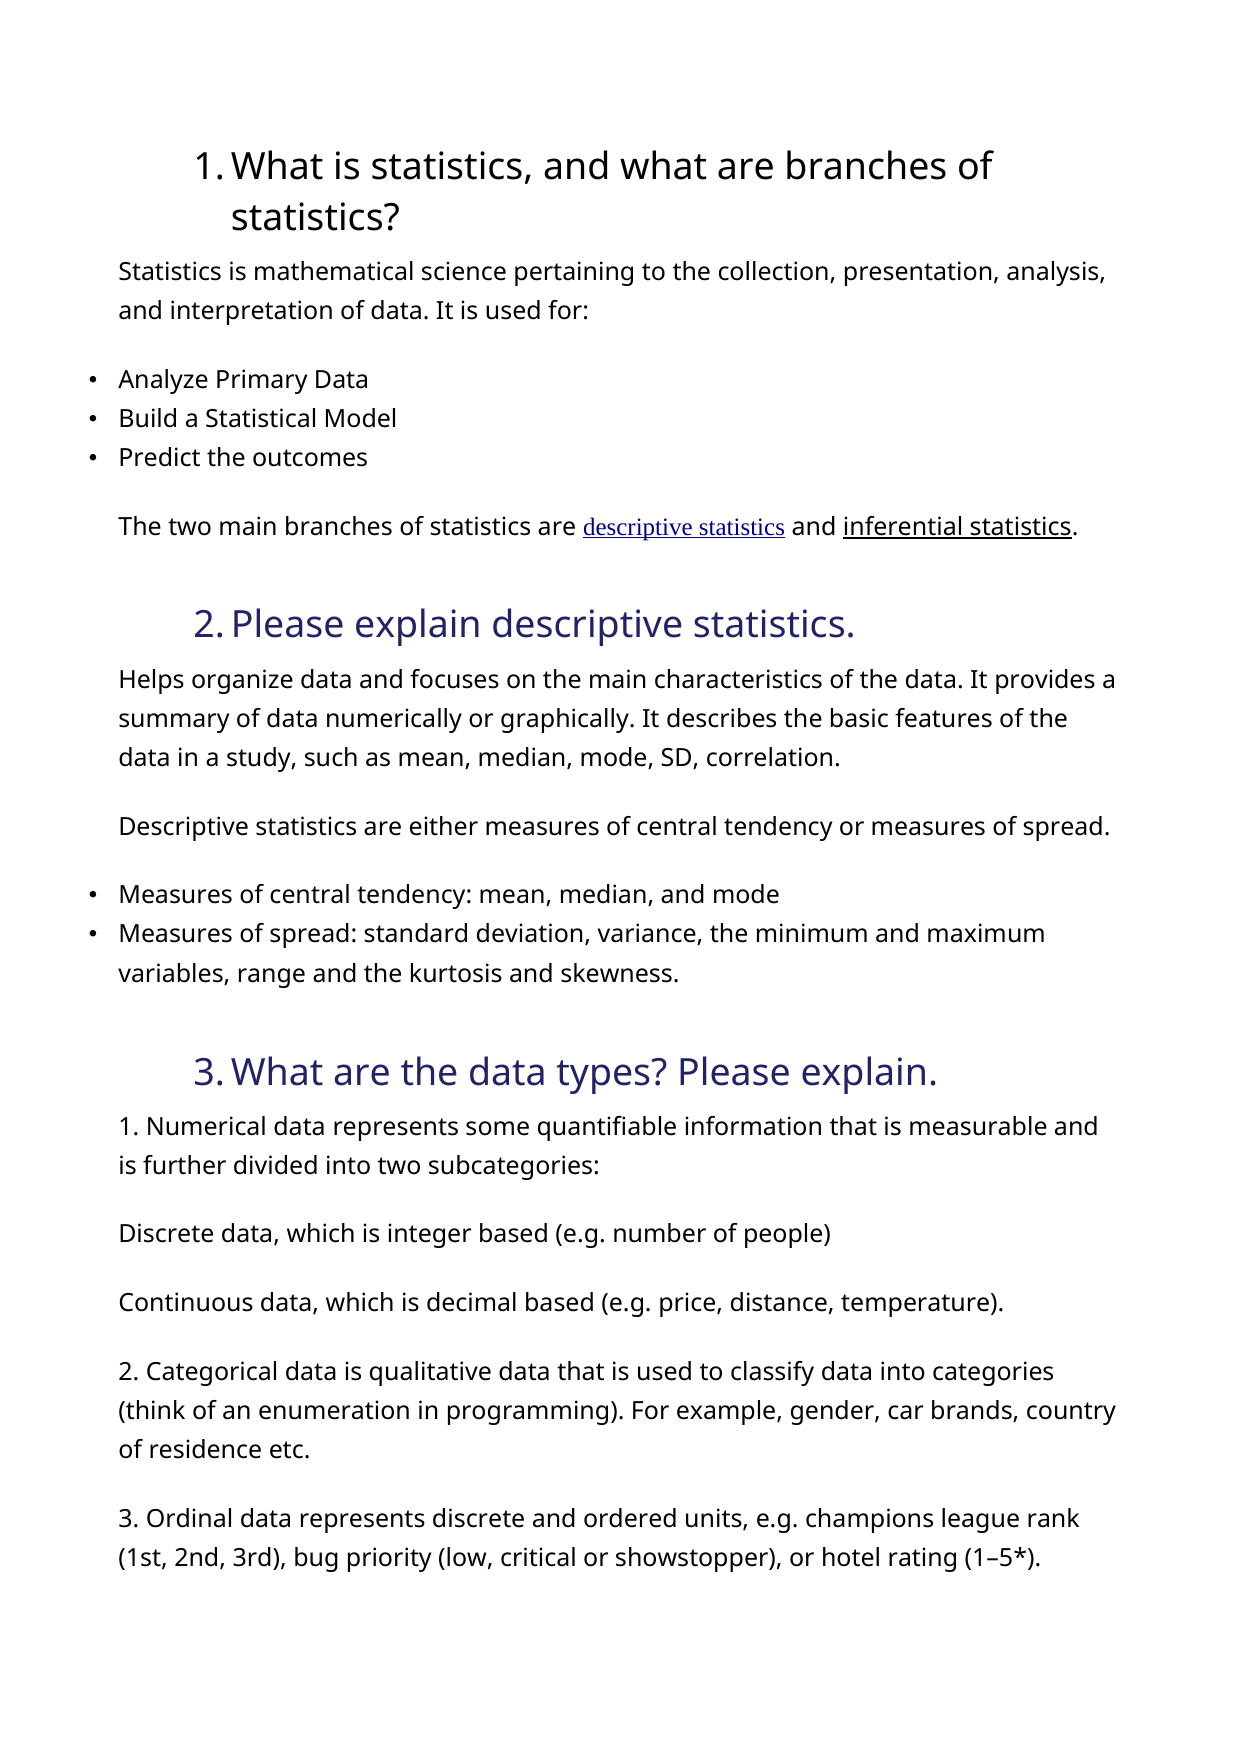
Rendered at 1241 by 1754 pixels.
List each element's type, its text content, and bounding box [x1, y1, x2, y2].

text The two main branches of statistics are descriptive statistics and inferential statistics. [118, 508, 1122, 542]
subtitle What is statistics, and what are branches of statistics? [193, 139, 1122, 241]
subtitle What are the data types? Please explain. [193, 1045, 1122, 1096]
subtitle Please explain descriptive statistics. [193, 598, 1122, 649]
list Analyze Primary Data [118, 361, 1122, 395]
text Discrete data, which is integer based (e.g. number of people) [118, 1216, 1122, 1250]
text 3. Ordinal data represents discrete and ordered units, e.g. champions league rank (1st, 2nd, 3rd), bug priority (low, critical or showstopper), or hotel rating (1–5*). [118, 1500, 1122, 1574]
text 1. Numerical data represents some quantifiable information that is measurable and is further divided into two subcategories: [118, 1108, 1122, 1182]
text 2. Categorical data is qualitative data that is used to classify data into categories (think of an enumeration in programming). For example, gender, car brands, country of residence etc. [118, 1353, 1122, 1466]
text Helps organize data and focuses on the main characteristics of the data. It provides a summary of data numerically or graphically. It describes the basic features of the data in a study, such as mean, median, mode, SD, correlation. [118, 661, 1122, 774]
list Measures of spread: standard deviation, variance, the minimum and maximum variables, range and the kurtosis and skewness. [118, 916, 1122, 989]
list Predict the outcomes [118, 440, 1122, 474]
text Continuous data, which is decimal based (e.g. price, distance, temperature). [118, 1285, 1122, 1319]
list Build a Statistical Model [118, 401, 1122, 434]
list Measures of central tendency: mean, median, and mode [118, 877, 1122, 911]
text Descriptive statistics are either measures of central tendency or measures of spread. [118, 808, 1122, 842]
text Statistics is mathematical science pertaining to the collection, presentation, analysis, and interpretation of data. It is used for: [118, 253, 1122, 327]
